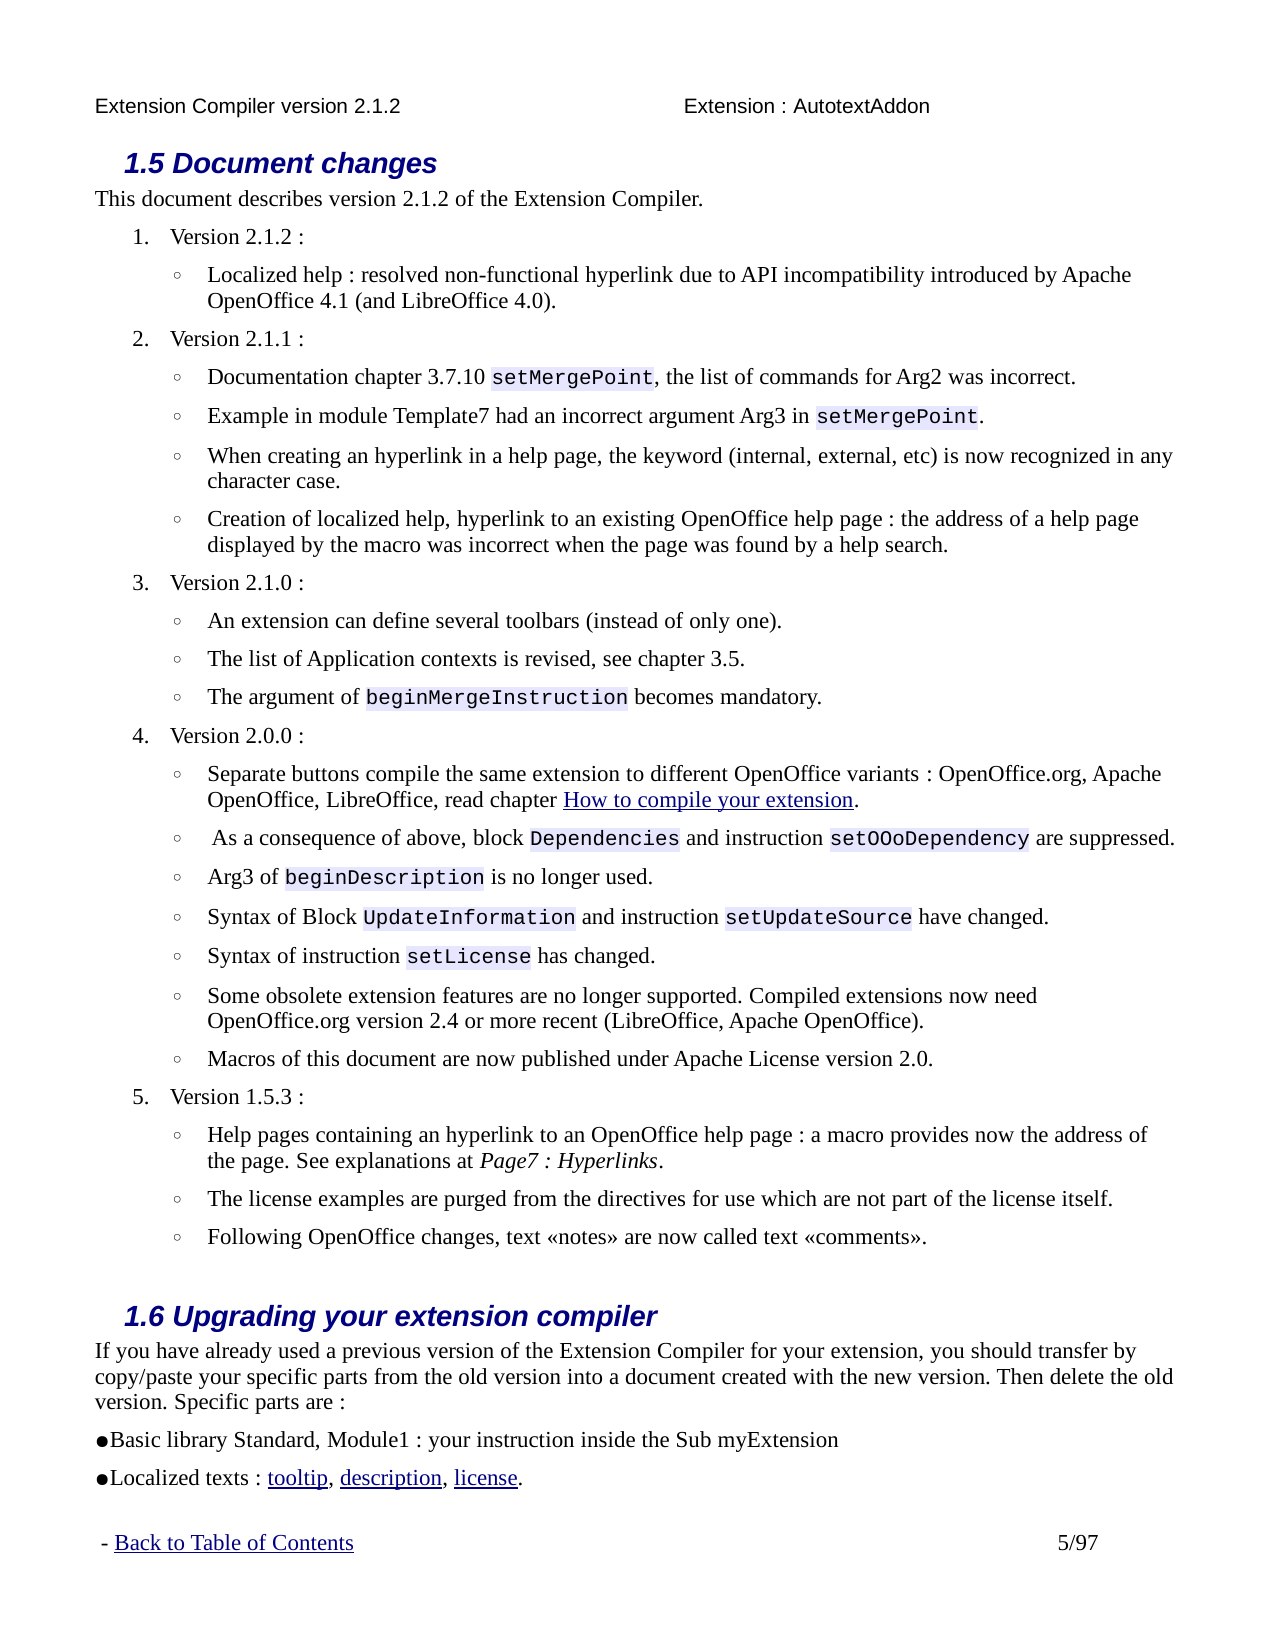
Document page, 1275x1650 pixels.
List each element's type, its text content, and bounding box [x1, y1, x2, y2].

list Version 2.0.0 : [132, 723, 1181, 749]
list Syntax of instruction setLicense has changed. [169, 943, 1181, 970]
list Separate buttons compile the same extension to different OpenOffice variants : OpenOffice.org, Apache OpenOffice, LibreOffice, read chapter How to compile your extension. [169, 761, 1181, 812]
list Creation of localized help, hyperlink to an existing OpenOffice help page : the address of a help page displayed by the macro was incorrect when the page was found by a help search. [169, 506, 1181, 557]
list The argument of beginMergeInstruction becomes mandatory. [169, 684, 1181, 711]
list Version 1.5.3 : [132, 1084, 1181, 1110]
list Example in module Template7 had an incorrect argument Arg3 in setMergePoint. [169, 403, 1181, 430]
list Version 2.1.0 : [132, 569, 1181, 595]
list When creating an hyperlink in a help page, the keyword (internal, external, etc) is now recognized in any character case. [169, 442, 1181, 493]
list Help pages containing an hyperlink to an OpenOffice help page : a macro provides now the address of the page. See explanations at Page7 : Hyperlinks. [169, 1122, 1181, 1173]
list Version 2.1.2 : [132, 224, 1181, 249]
list An extension can define several toolbars (instead of only one). [169, 608, 1181, 633]
list Syntax of Block UpdateInformation and instruction setUpdateSource have changed. [169, 904, 1181, 931]
subtitle Upgrading your extension compiler [124, 1300, 1181, 1332]
text This document describes version 2.1.2 of the Extension Compiler. [94, 186, 1181, 211]
list The license examples are purged from the directives for use which are not part of the license itself. [169, 1186, 1181, 1211]
list Basic library Standard, Module1 : your instruction inside the Sub myExtension [94, 1427, 1181, 1453]
subtitle Document changes [124, 147, 1181, 180]
list As a consequence of above, block Dependencies and instruction setOOoDependency are suppressed. [169, 825, 1181, 852]
list Some obsolete extension features are no longer supported. Compiled extensions now need OpenOffice.org version 2.4 or more recent (LibreOffice, Apache OpenOffice). [169, 983, 1181, 1034]
list Documentation chapter 3.7.10 setMergePoint, the list of commands for Arg2 was incorrect. [169, 363, 1181, 391]
list Version 2.1.1 : [132, 326, 1181, 351]
list Arg3 of beginDescription is no longer used. [169, 864, 1181, 891]
text If you have already used a previous version of the Extension Compiler for your extension, you should transfer by copy/paste your specific parts from the old version into a document created with the new version. Then delete the old version. Specific parts are : [94, 1338, 1181, 1415]
list Localized texts : tooltip, description, license. [94, 1465, 1181, 1491]
list The list of Application contexts is revised, see chapter 3.5. [169, 646, 1181, 671]
list Following OpenOffice changes, text «notes» are now called text «comments». [169, 1224, 1181, 1249]
list Macros of this document are now published under Apache License version 2.0. [169, 1046, 1181, 1072]
list Localized help : resolved non-functional hyperlink due to API incompatibility introduced by Apache OpenOffice 4.1 (and LibreOffice 4.0). [169, 262, 1181, 313]
